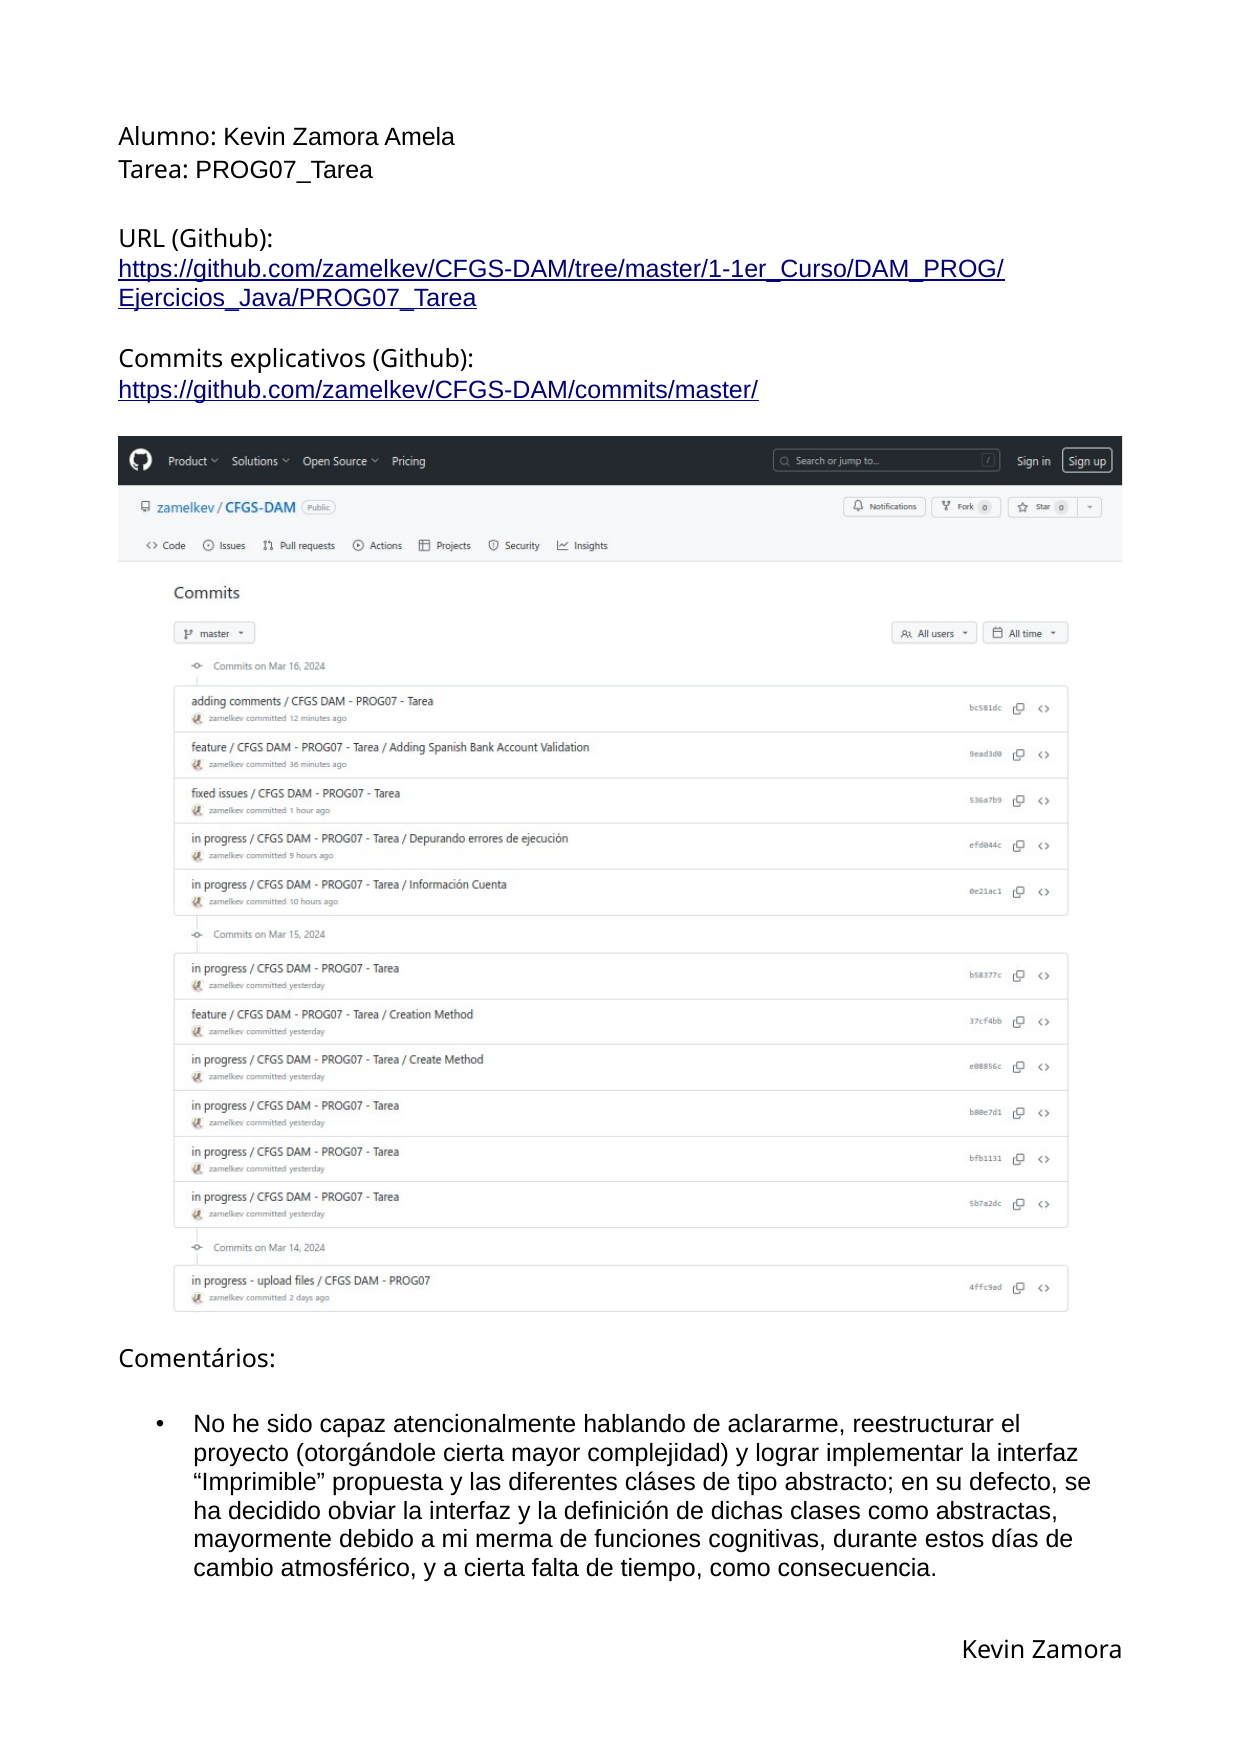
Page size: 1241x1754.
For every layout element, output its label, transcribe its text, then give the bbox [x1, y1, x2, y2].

text Comentários: [118, 1341, 1122, 1375]
text URL (Github): [118, 220, 1122, 254]
text Alumno: Kevin Zamora Amela [118, 118, 1122, 152]
text Commits explicativos (Github): [118, 341, 1122, 375]
text https://github.com/zamelkev/CFGS-DAM/commits/master/ [118, 375, 1122, 403]
list No he sido capaz atencionalmente hablando de aclararme, reestructurar el proyecto (otorgándole cierta mayor complejidad) y lograr implementar la interfaz “Imprimible” propuesta y las diferentes cláses de tipo abstracto; en su defecto, se ha decidido obviar la interfaz y la definición de dichas clases como abstractas, mayormente debido a mi merma de funciones cognitivas, durante estos días de cambio atmosférico, y a cierta falta de tiempo, como consecuencia. [156, 1409, 1122, 1582]
picture [118, 436, 1123, 1313]
text Tarea: PROG07_Tarea [118, 152, 1122, 186]
text https://github.com/zamelkev/CFGS-DAM/tree/master/1-1er_Curso/DAM_PROG/Ejercicios_Java/PROG07_Tarea [118, 254, 1122, 312]
